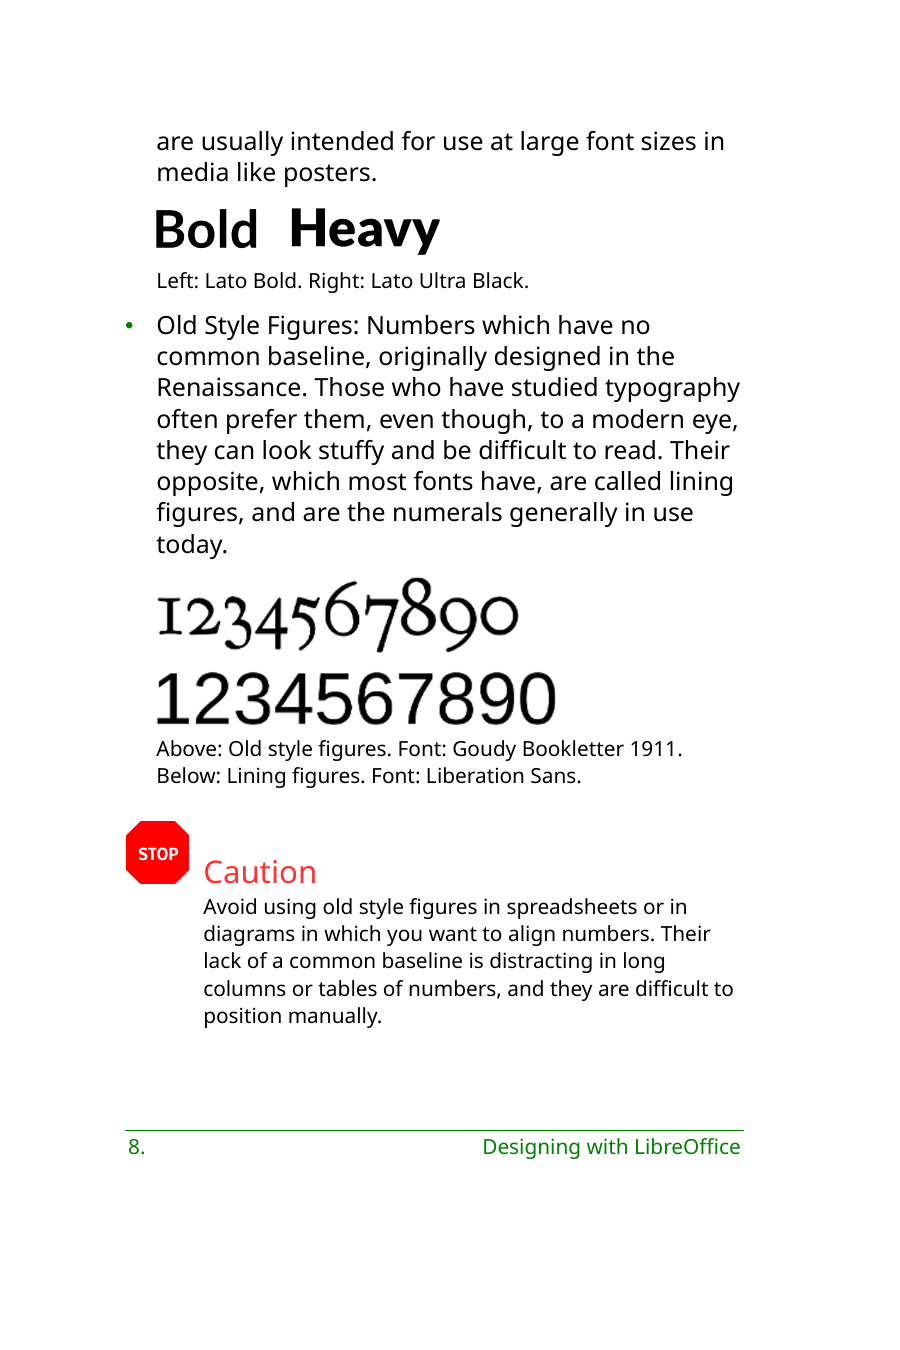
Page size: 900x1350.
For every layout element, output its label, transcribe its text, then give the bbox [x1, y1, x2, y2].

text are usually intended for use at large font sizes in media like posters. [156, 125, 744, 187]
picture [156, 203, 440, 257]
text Avoid using old style figures in spreadsheets or in diagrams in which you want to align numbers. Their lack of a common baseline is distracting in long columns or tables of numbers, and they are difficult to position manually. [203, 893, 744, 1028]
table_header [156, 203, 712, 259]
table_cell Left: Lato Bold. Right: Lato Ultra Black. [156, 259, 712, 294]
table_cell Above: Old style figures. Font: Goudy Bookletter 1911. Below: Lining figures. Font: Liberation Sans. [156, 727, 712, 789]
picture [126, 821, 189, 884]
picture [156, 575, 556, 725]
table_header [156, 575, 712, 727]
list Old Style Figures: Numbers which have no common baseline, originally designed in the Renaissance. Those who have studied typography often prefer them, even though, to a modern eye, they can look stuffy and be difficult to read. Their opposite, which most fonts have, are called lining figures, and are the numerals generally in use today. [125, 309, 744, 559]
list Caution [125, 820, 744, 893]
